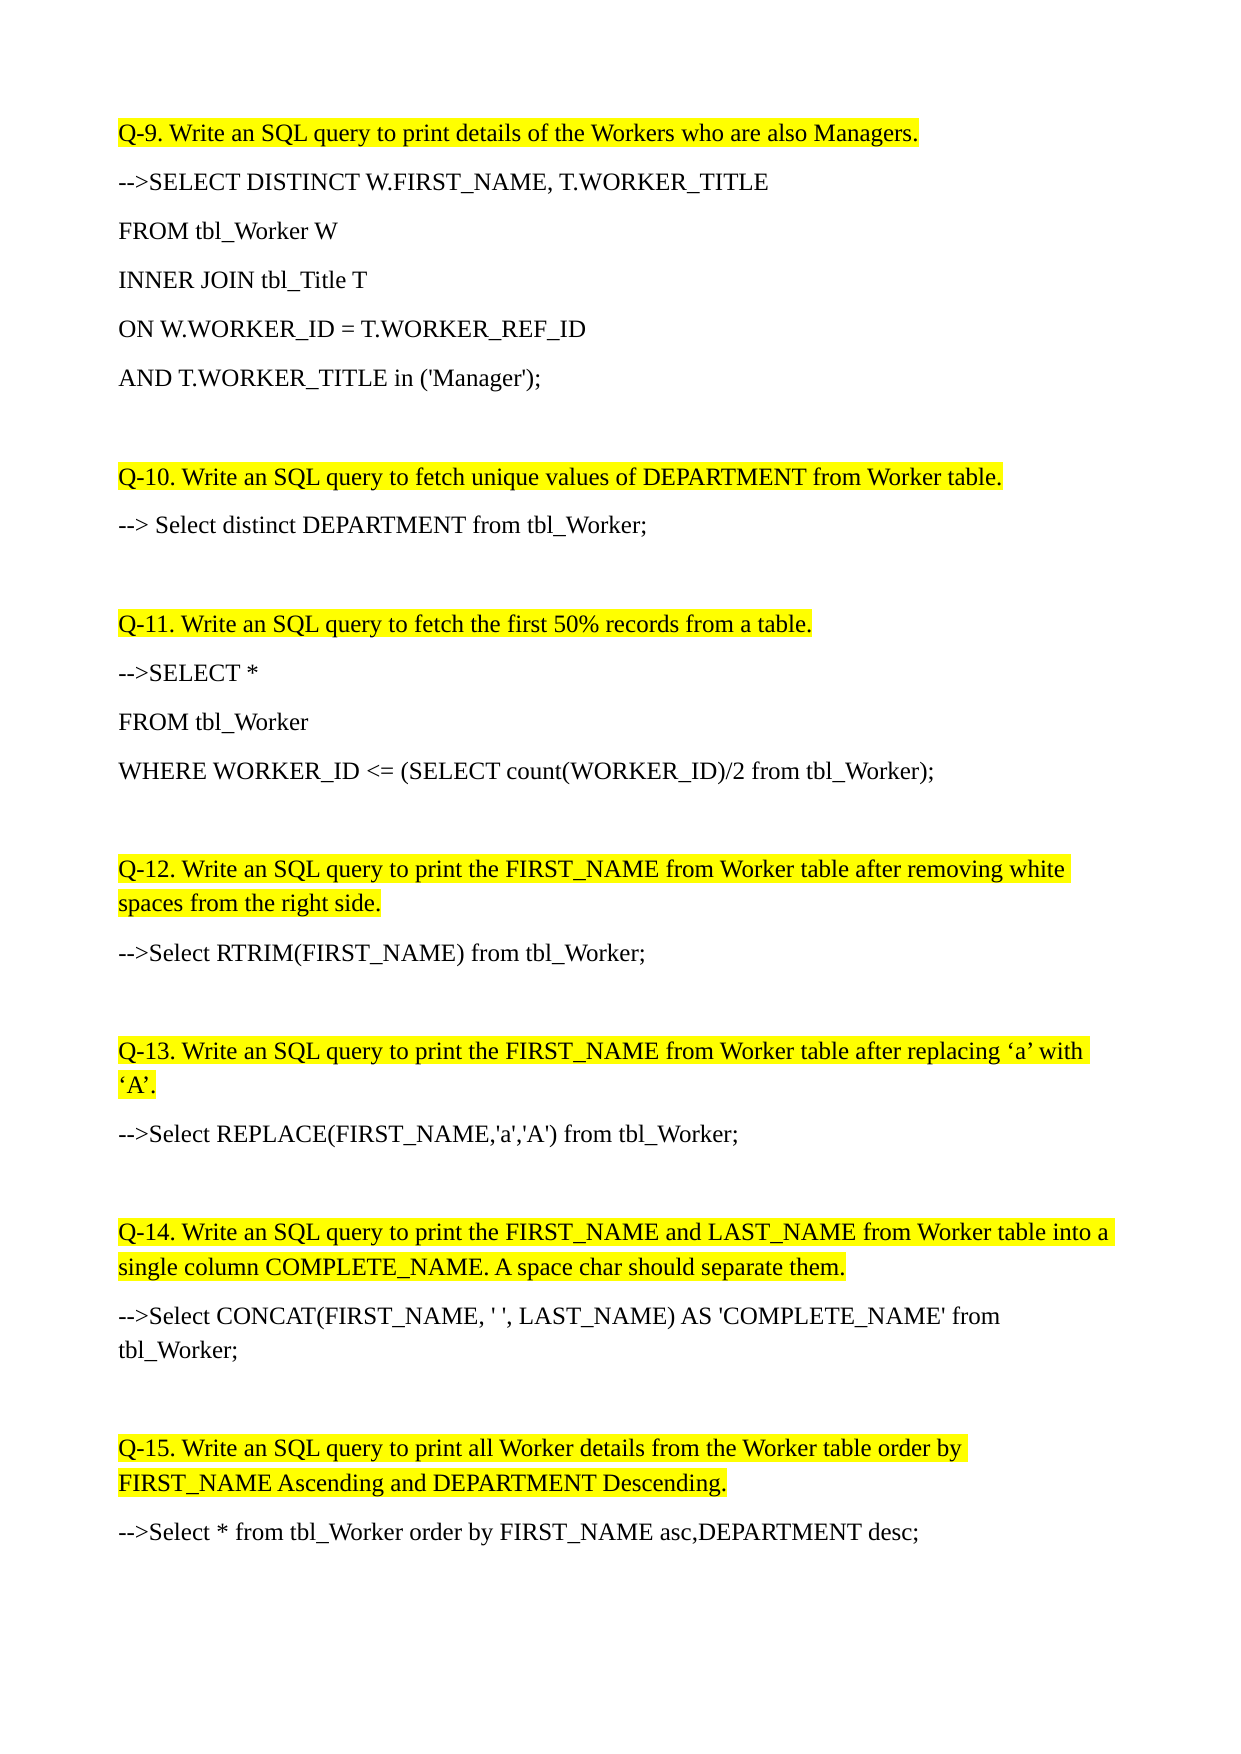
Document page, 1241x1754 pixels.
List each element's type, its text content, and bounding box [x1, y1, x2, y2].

text Q-14. Write an SQL query to print the FIRST_NAME and LAST_NAME from Worker table into a single column COMPLETE_NAME. A space char should separate them. [118, 1217, 1122, 1281]
text AND T.WORKER_TITLE in ('Manager'); [118, 363, 1122, 392]
text FROM tbl_Worker W [118, 216, 1122, 245]
text -->Select CONCAT(FIRST_NAME, ' ', LAST_NAME) AS 'COMPLETE_NAME' from tbl_Worker; [118, 1301, 1122, 1364]
text -->Select * from tbl_Worker order by FIRST_NAME asc,DEPARTMENT desc; [118, 1517, 1122, 1546]
text Q-13. Write an SQL query to print the FIRST_NAME from Worker table after replacing ‘a’ with ‘A’. [118, 1036, 1122, 1099]
text FROM tbl_Worker [118, 707, 1122, 736]
text -->Select RTRIM(FIRST_NAME) from tbl_Worker; [118, 938, 1122, 966]
text -->SELECT DISTINCT W.FIRST_NAME, T.WORKER_TITLE [118, 167, 1122, 196]
text INNER JOIN tbl_Title T [118, 265, 1122, 294]
text Q-15. Write an SQL query to print all Worker details from the Worker table order by FIRST_NAME Ascending and DEPARTMENT Descending. [118, 1433, 1122, 1497]
text Q-12. Write an SQL query to print the FIRST_NAME from Worker table after removing white spaces from the right side. [118, 854, 1122, 917]
text ON W.WORKER_ID = T.WORKER_REF_ID [118, 314, 1122, 343]
text Q-11. Write an SQL query to fetch the first 50% records from a table. [118, 609, 1122, 637]
text Q-10. Write an SQL query to fetch unique values of DEPARTMENT from Worker table. [118, 462, 1122, 490]
text WHERE WORKER_ID <= (SELECT count(WORKER_ID)/2 from tbl_Worker); [118, 756, 1122, 785]
text -->SELECT * [118, 658, 1122, 687]
text Q-9. Write an SQL query to print details of the Workers who are also Managers. [118, 118, 1122, 147]
text -->Select REPLACE(FIRST_NAME,'a','A') from tbl_Worker; [118, 1119, 1122, 1148]
text --> Select distinct DEPARTMENT from tbl_Worker; [118, 511, 1122, 539]
